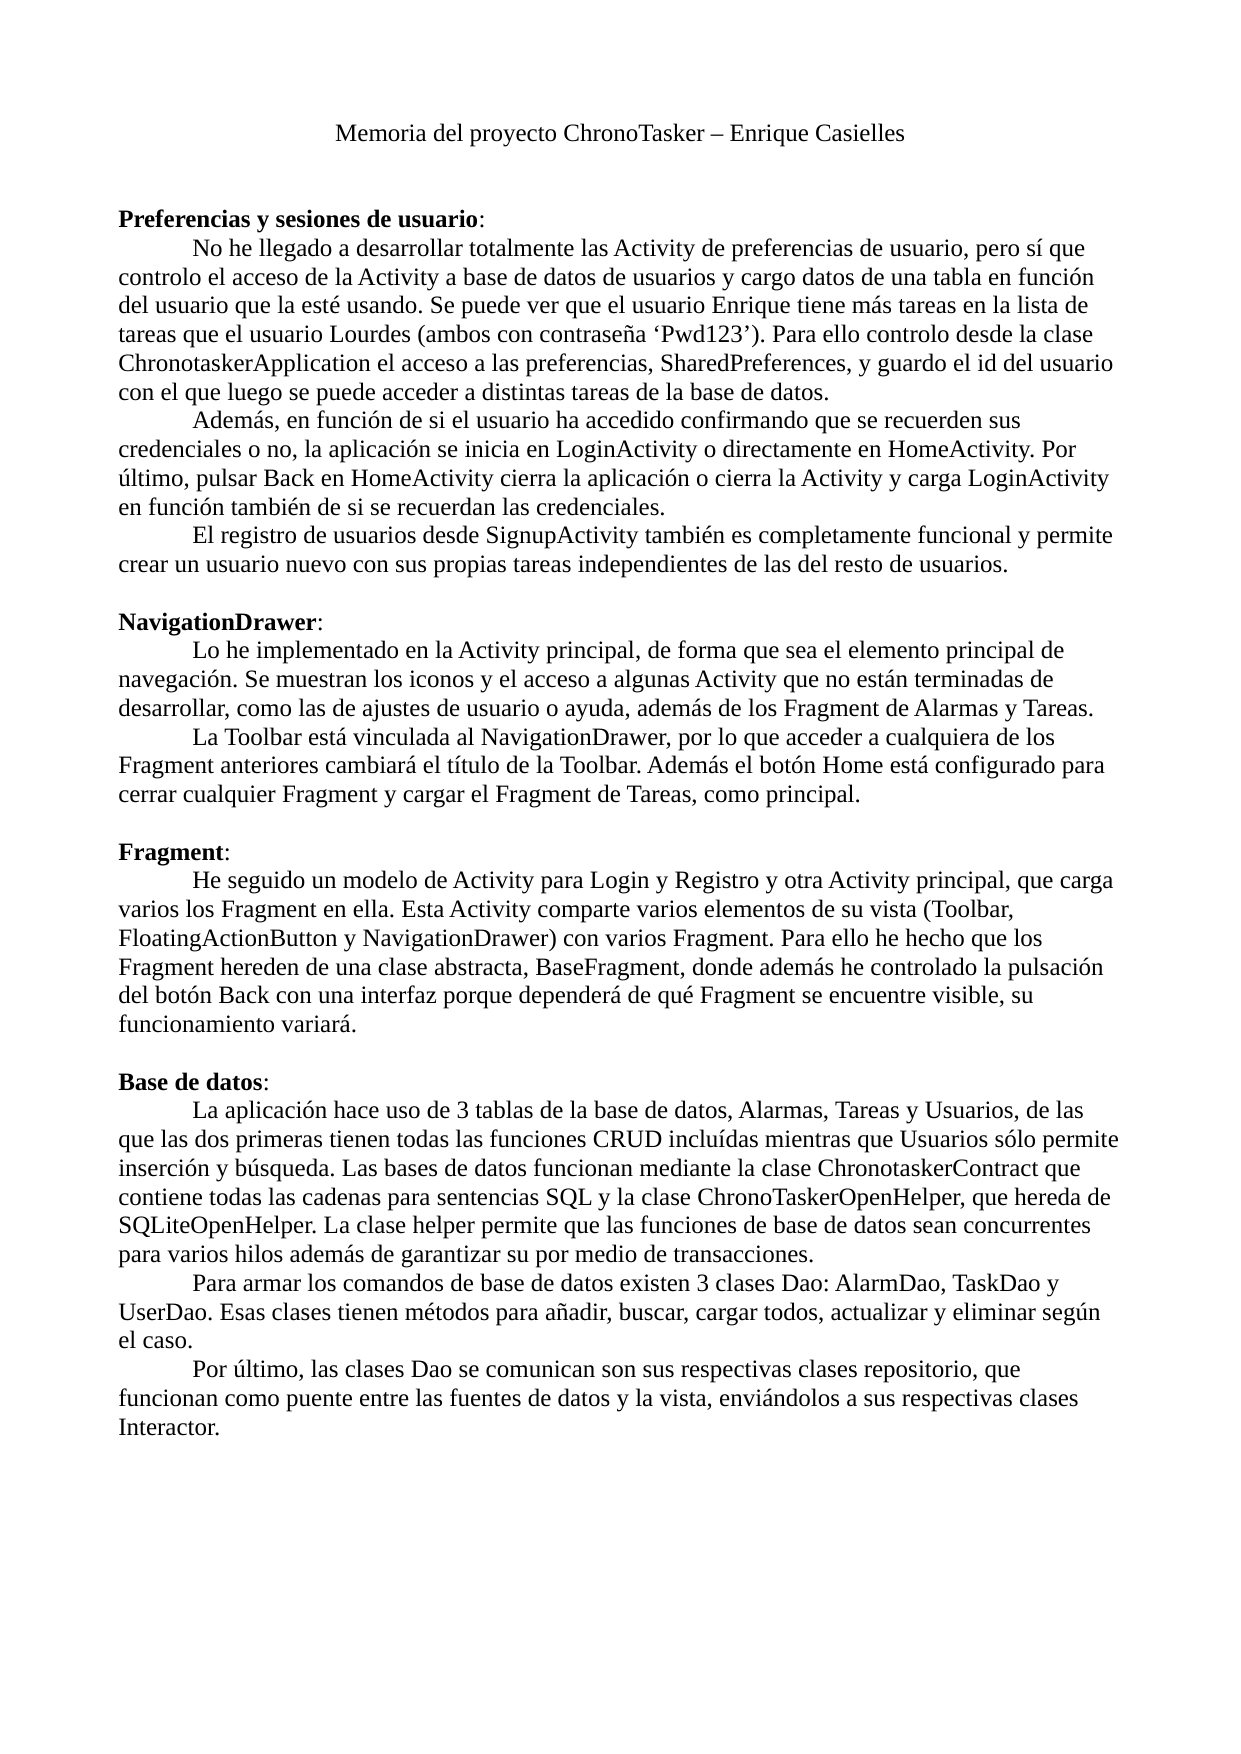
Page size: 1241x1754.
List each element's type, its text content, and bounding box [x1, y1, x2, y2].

text NavigationDrawer: [118, 607, 1122, 636]
text Memoria del proyecto ChronoTasker – Enrique Casielles [118, 118, 1122, 147]
text No he llegado a desarrollar totalmente las Activity de preferencias de usuario, pero sí que controlo el acceso de la Activity a base de datos de usuarios y cargo datos de una tabla en función del usuario que la esté usando. Se puede ver que el usuario Enrique tiene más tareas en la lista de tareas que el usuario Lourdes (ambos con contraseña ‘Pwd123’). Para ello controlo desde la clase ChronotaskerApplication el acceso a las preferencias, SharedPreferences, y guardo el id del usuario con el que luego se puede acceder a distintas tareas de la base de datos. [118, 233, 1122, 406]
text La Toolbar está vinculada al NavigationDrawer, por lo que acceder a cualquiera de los Fragment anteriores cambiará el título de la Toolbar. Además el botón Home está configurado para cerrar cualquier Fragment y cargar el Fragment de Tareas, como principal. [118, 722, 1122, 808]
text Además, en función de si el usuario ha accedido confirmando que se recuerden sus credenciales o no, la aplicación se inicia en LoginActivity o directamente en HomeActivity. Por último, pulsar Back en HomeActivity cierra la aplicación o cierra la Activity y carga LoginActivity en función también de si se recuerdan las credenciales. [118, 406, 1122, 521]
text Base de datos: [118, 1067, 1122, 1096]
text El registro de usuarios desde SignupActivity también es completamente funcional y permite crear un usuario nuevo con sus propias tareas independientes de las del resto de usuarios. [118, 521, 1122, 578]
text La aplicación hace uso de 3 tablas de la base de datos, Alarmas, Tareas y Usuarios, de las que las dos primeras tienen todas las funciones CRUD incluídas mientras que Usuarios sólo permite inserción y búsqueda. Las bases de datos funcionan mediante la clase ChronotaskerContract que contiene todas las cadenas para sentencias SQL y la clase ChronoTaskerOpenHelper, que hereda de SQLiteOpenHelper. La clase helper permite que las funciones de base de datos sean concurrentes para varios hilos además de garantizar su por medio de transacciones. [118, 1096, 1122, 1268]
text Fragment: [118, 837, 1122, 866]
text Para armar los comandos de base de datos existen 3 clases Dao: AlarmDao, TaskDao y UserDao. Esas clases tienen métodos para añadir, buscar, cargar todos, actualizar y eliminar según el caso. [118, 1268, 1122, 1354]
text Preferencias y sesiones de usuario: [118, 204, 1122, 233]
text Por último, las clases Dao se comunican son sus respectivas clases repositorio, que funcionan como puente entre las fuentes de datos y la vista, enviándolos a sus respectivas clases Interactor. [118, 1354, 1122, 1441]
text He seguido un modelo de Activity para Login y Registro y otra Activity principal, que carga varios los Fragment en ella. Esta Activity comparte varios elementos de su vista (Toolbar, FloatingActionButton y NavigationDrawer) con varios Fragment. Para ello he hecho que los Fragment hereden de una clase abstracta, BaseFragment, donde además he controlado la pulsación del botón Back con una interfaz porque dependerá de qué Fragment se encuentre visible, su funcionamiento variará. [118, 866, 1122, 1038]
text Lo he implementado en la Activity principal, de forma que sea el elemento principal de navegación. Se muestran los iconos y el acceso a algunas Activity que no están terminadas de desarrollar, como las de ajustes de usuario o ayuda, además de los Fragment de Alarmas y Tareas. [118, 636, 1122, 722]
